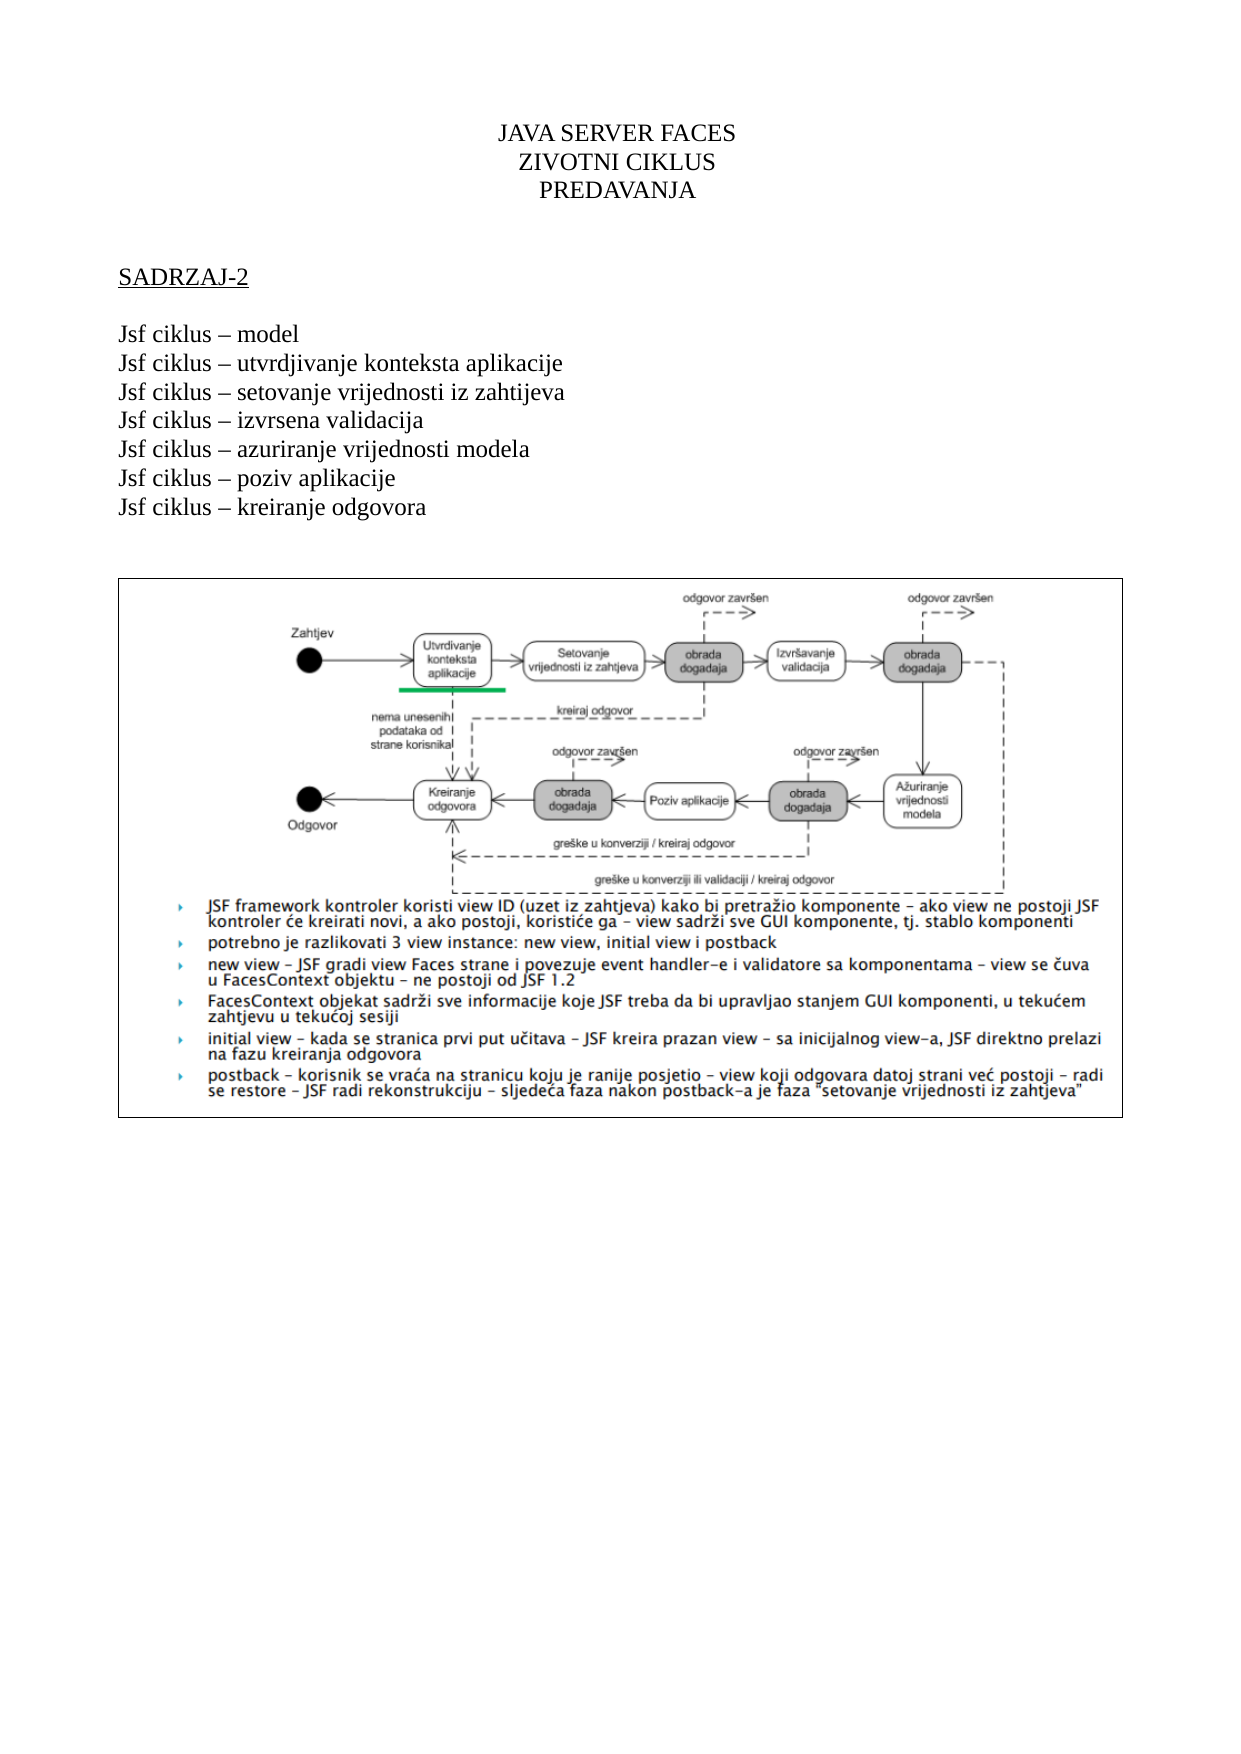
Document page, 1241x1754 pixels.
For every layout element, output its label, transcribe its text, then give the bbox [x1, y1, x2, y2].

text SADRZAJ-2 [118, 262, 1122, 291]
text Jsf ciklus – kreiranje odgovora [118, 492, 1122, 521]
text Jsf ciklus – poziv aplikacije [118, 463, 1122, 492]
text Jsf ciklus – model [118, 319, 1122, 348]
text Jsf ciklus – setovanje vrijednosti iz zahtijeva [118, 377, 1122, 406]
text Jsf ciklus – izvrsena validacija [118, 406, 1122, 434]
text Jsf ciklus – azuriranje vrijednosti modela [118, 434, 1122, 463]
text ZIVOTNI CIKLUS [118, 147, 1122, 176]
text JAVA SERVER FACES [118, 118, 1122, 147]
text Jsf ciklus – utvrdjivanje konteksta aplikacije [118, 348, 1122, 377]
picture [121, 581, 1119, 1115]
text PREDAVANJA [118, 176, 1122, 204]
